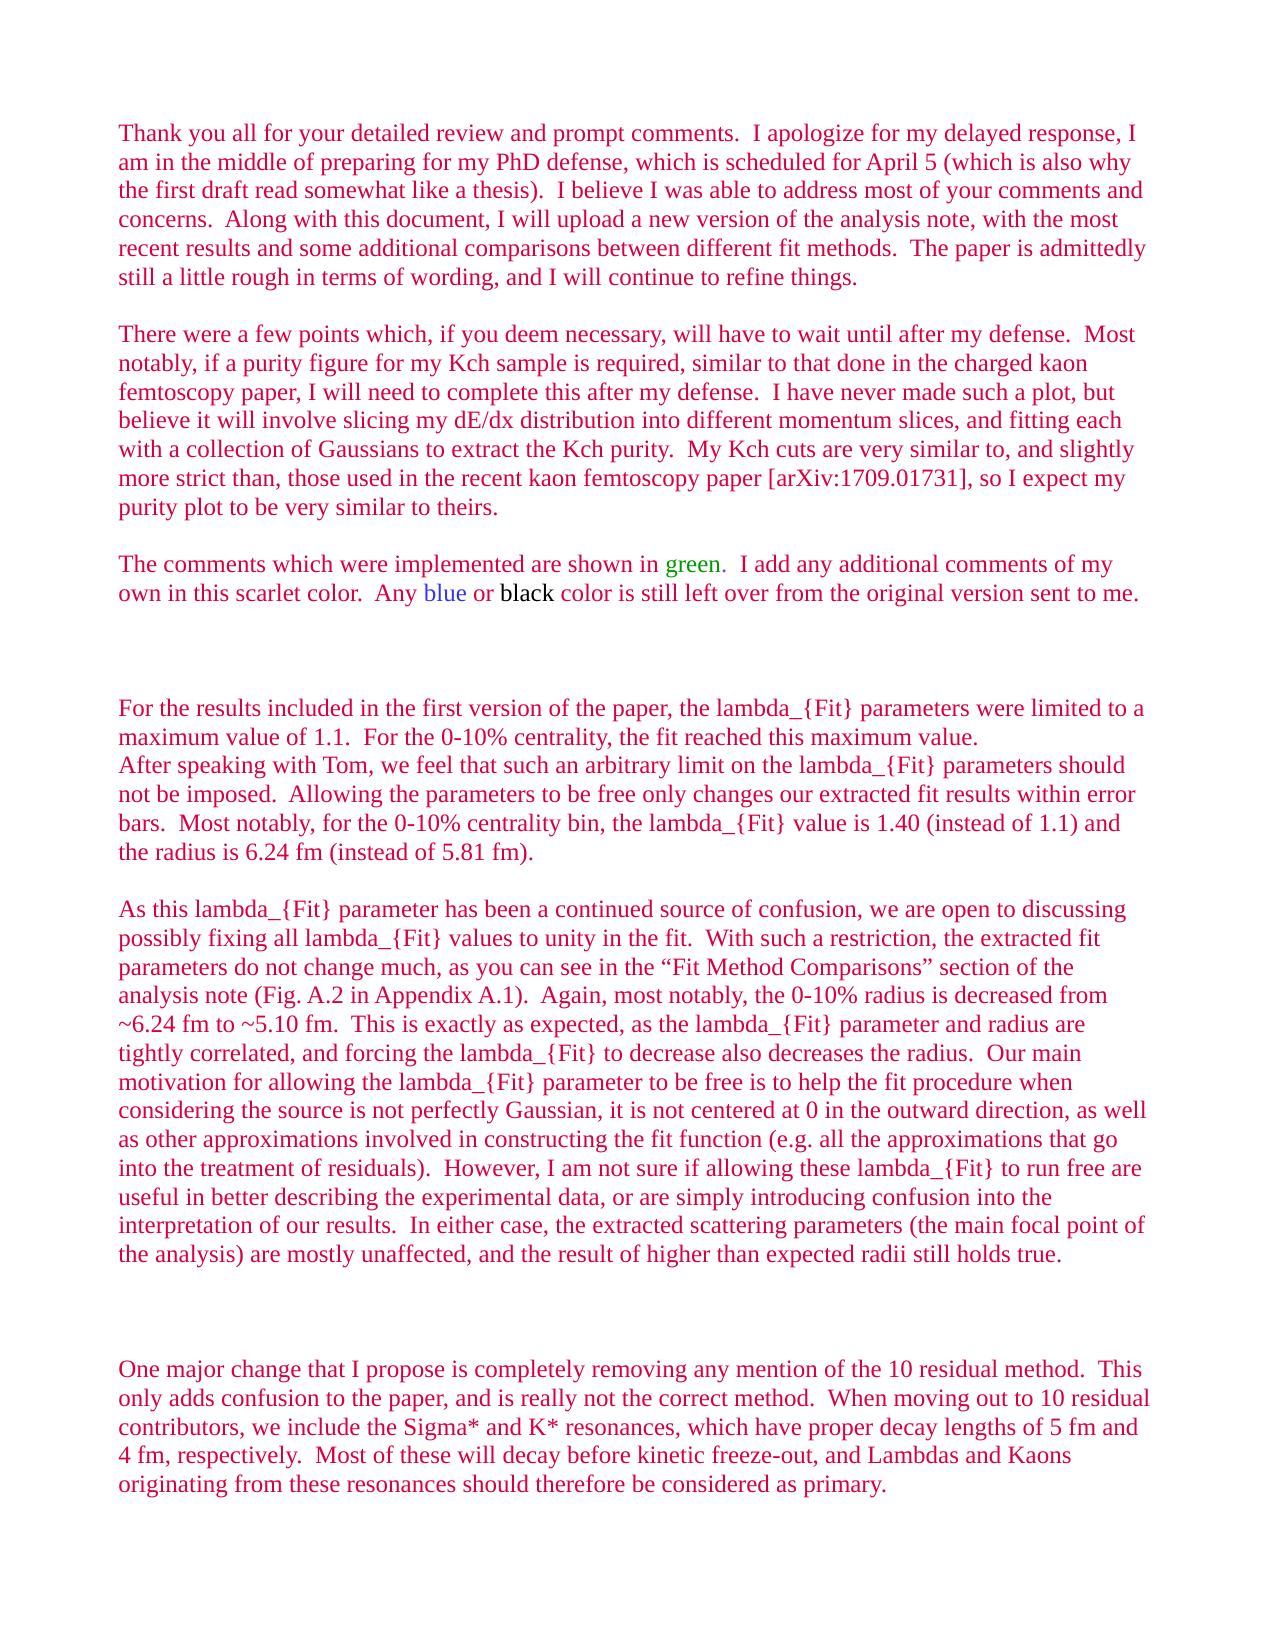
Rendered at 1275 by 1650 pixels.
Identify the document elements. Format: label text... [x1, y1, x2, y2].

text As this lambda_{Fit} parameter has been a continued source of confusion, we are open to discussing possibly fixing all lambda_{Fit} values to unity in the fit. With such a restriction, the extracted fit parameters do not change much, as you can see in the “Fit Method Comparisons” section of the analysis note (Fig. A.2 in Appendix A.1). Again, most notably, the 0-10% radius is decreased from ~6.24 fm to ~5.10 fm. This is exactly as expected, as the lambda_{Fit} parameter and radius are tightly correlated, and forcing the lambda_{Fit} to decrease also decreases the radius. Our main motivation for allowing the lambda_{Fit} parameter to be free is to help the fit procedure when considering the source is not perfectly Gaussian, it is not centered at 0 in the outward direction, as well as other approximations involved in constructing the fit function (e.g. all the approximations that go into the treatment of residuals). However, I am not sure if allowing these lambda_{Fit} to run free are useful in better describing the experimental data, or are simply introducing confusion into the interpretation of our results. In either case, the extracted scattering parameters (the main focal point of the analysis) are mostly unaffected, and the result of higher than expected radii still holds true. [118, 894, 1157, 1268]
text After speaking with Tom, we feel that such an arbitrary limit on the lambda_{Fit} parameters should not be imposed. Allowing the parameters to be free only changes our extracted fit results within error bars. Most notably, for the 0-10% centrality bin, the lambda_{Fit} value is 1.40 (instead of 1.1) and the radius is 6.24 fm (instead of 5.81 fm). [118, 751, 1157, 866]
text One major change that I propose is completely removing any mention of the 10 residual method. This only adds confusion to the paper, and is really not the correct method. When moving out to 10 residual contributors, we include the Sigma* and K* resonances, which have proper decay lengths of 5 fm and 4 fm, respectively. Most of these will decay before kinetic freeze-out, and Lambdas and Kaons originating from these resonances should therefore be considered as primary. [118, 1354, 1157, 1498]
text For the results included in the first version of the paper, the lambda_{Fit} parameters were limited to a maximum value of 1.1. For the 0-10% centrality, the fit reached this maximum value. [118, 693, 1157, 751]
text There were a few points which, if you deem necessary, will have to wait until after my defense. Most notably, if a purity figure for my Kch sample is required, similar to that done in the charged kaon femtoscopy paper, I will need to complete this after my defense. I have never made such a plot, but believe it will involve slicing my dE/dx distribution into different momentum slices, and fitting each with a collection of Gaussians to extract the Kch purity. My Kch cuts are very similar to, and slightly more strict than, those used in the recent kaon femtoscopy paper [arXiv:1709.01731], so I expect my purity plot to be very similar to theirs. [118, 319, 1157, 521]
text The comments which were implemented are shown in green. I add any additional comments of my own in this scarlet color. Any blue or black color is still left over from the original version sent to me. [118, 549, 1157, 607]
text Thank you all for your detailed review and prompt comments. I apologize for my delayed response, I am in the middle of preparing for my PhD defense, which is scheduled for April 5 (which is also why the first draft read somewhat like a thesis). I believe I was able to address most of your comments and concerns. Along with this document, I will upload a new version of the analysis note, with the most recent results and some additional comparisons between different fit methods. The paper is admittedly still a little rough in terms of wording, and I will continue to refine things. [118, 118, 1157, 291]
